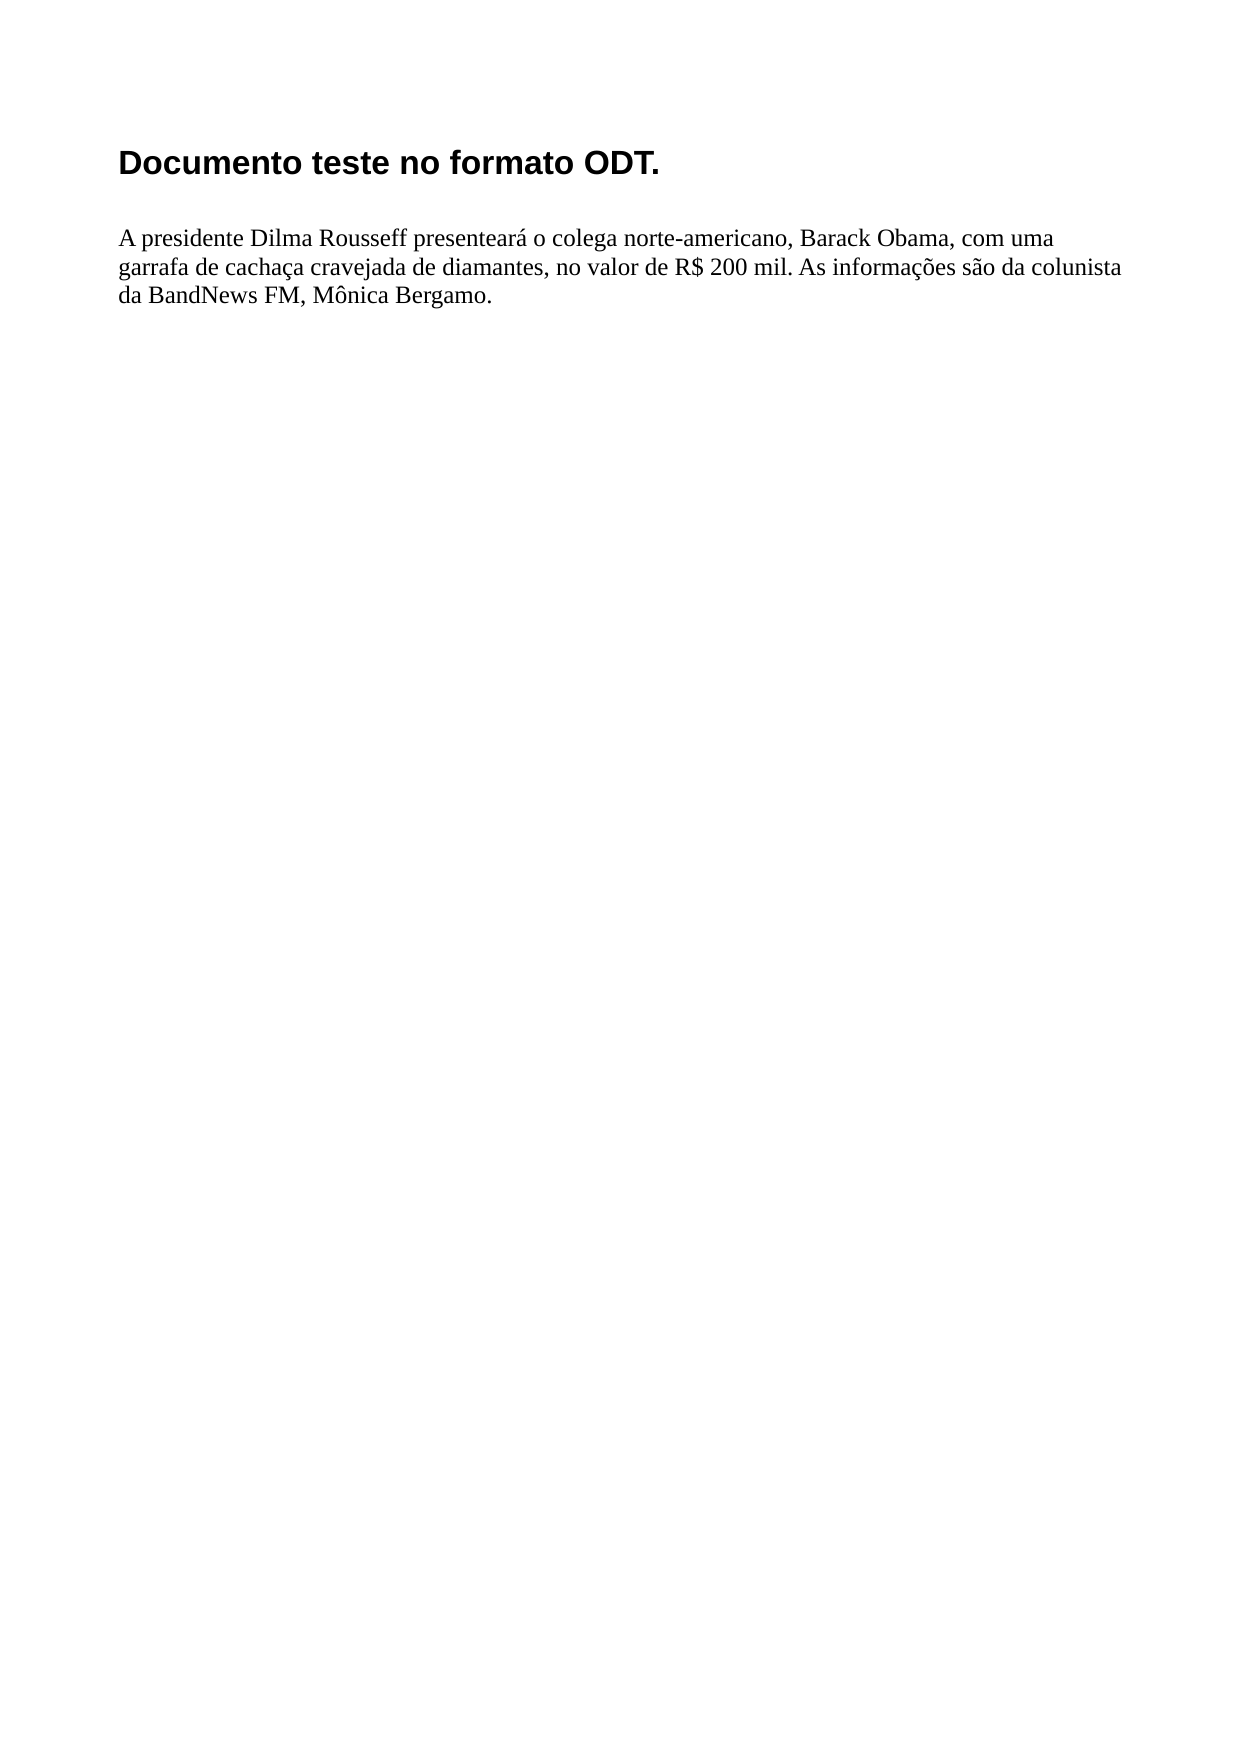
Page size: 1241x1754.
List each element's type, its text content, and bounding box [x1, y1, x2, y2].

text A presidente Dilma Rousseff presenteará o colega norte-americano, Barack Obama, com uma garrafa de cachaça cravejada de diamantes, no valor de R$ 200 mil. As informações são da colunista da BandNews FM, Mônica Bergamo. [118, 223, 1122, 309]
subtitle Documento teste no formato ODT. [118, 143, 1122, 182]
